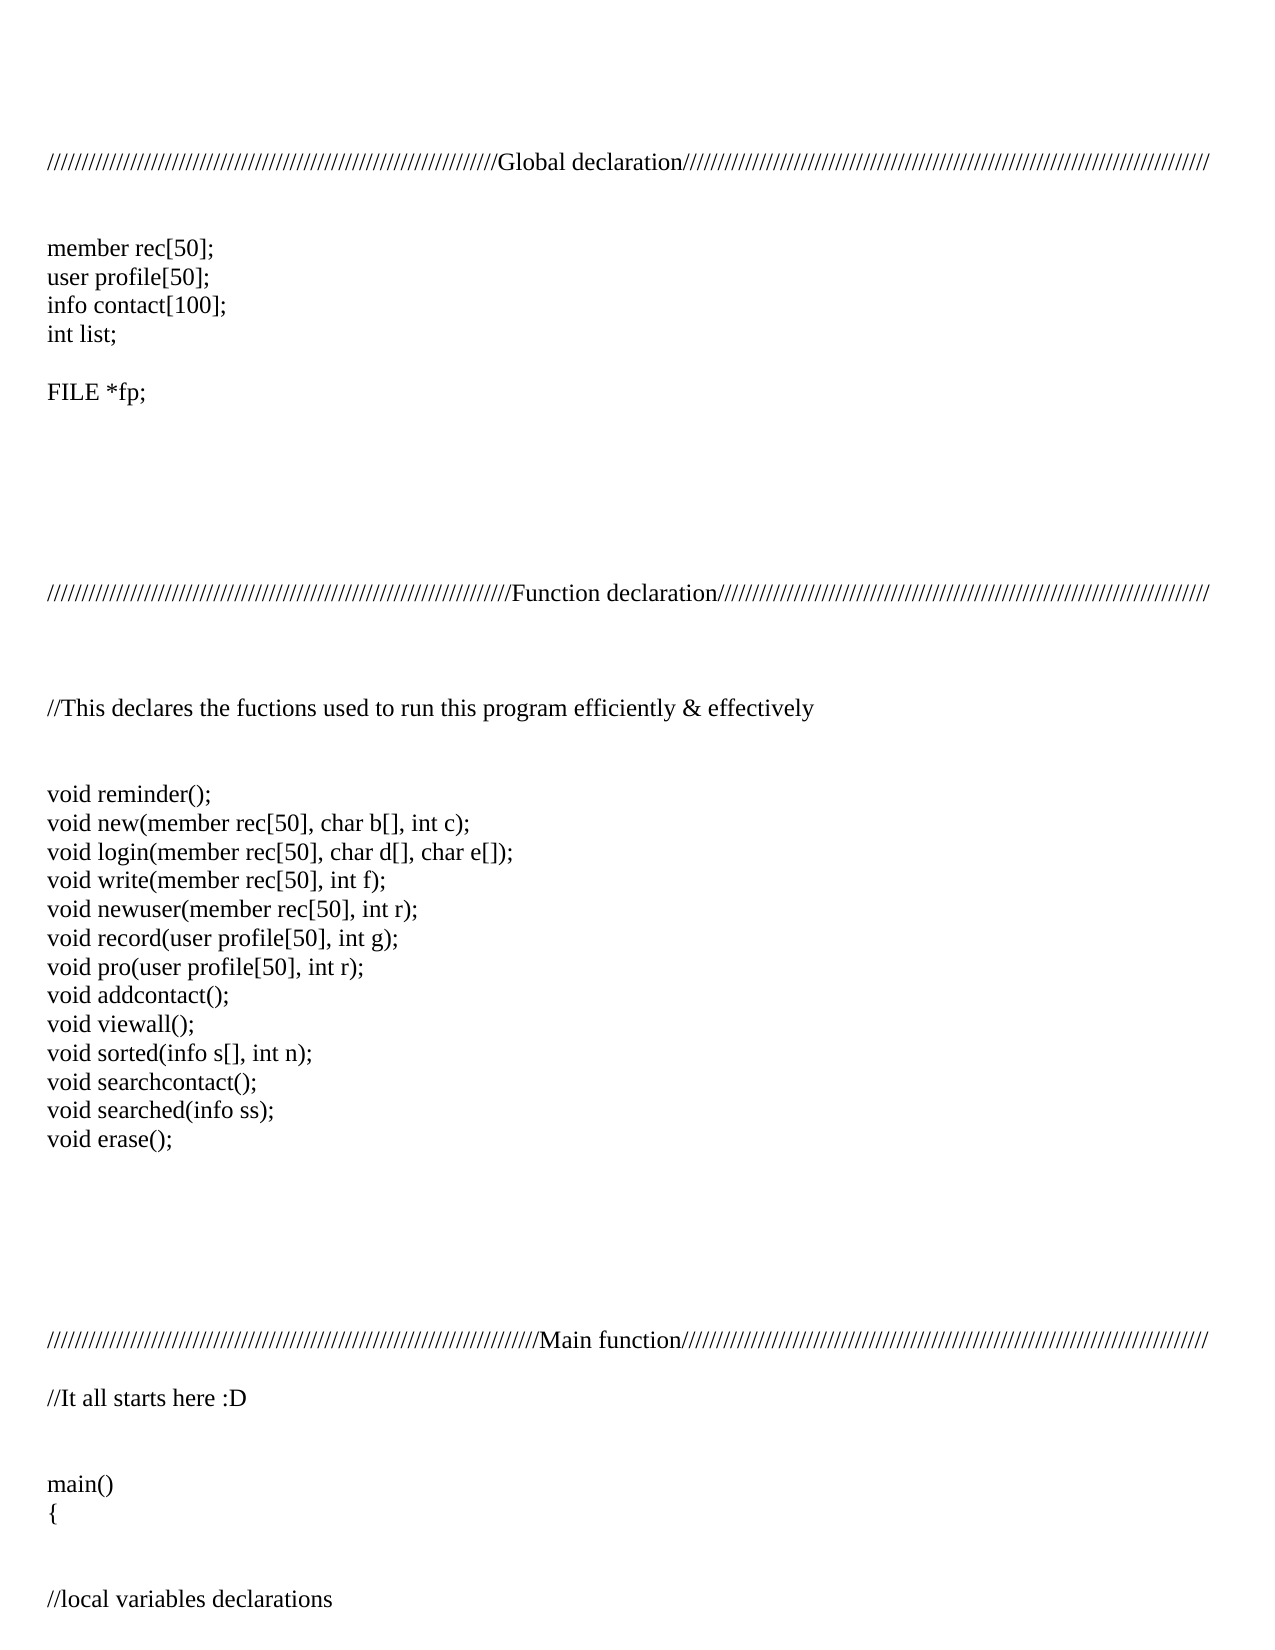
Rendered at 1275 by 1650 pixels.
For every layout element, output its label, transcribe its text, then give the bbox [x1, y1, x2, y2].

text { [47, 1498, 1213, 1527]
text void new(member rec[50], char b[], int c); [47, 808, 1213, 837]
text //It all starts here :D [47, 1383, 1213, 1412]
text void addcontact(); [47, 981, 1213, 1009]
text void viewall(); [47, 1009, 1213, 1038]
text void pro(user profile[50], int r); [47, 952, 1213, 981]
text void searchcontact(); [47, 1067, 1213, 1096]
text void searched(info ss); [47, 1096, 1213, 1124]
text main() [47, 1469, 1213, 1498]
text //This declares the fuctions used to run this program efficiently & effectively [47, 693, 1213, 722]
text ///////////////////////////////////////////////////////////////////////Main function//////////////////////////////////////////////////////////////////////////// [47, 1326, 1213, 1354]
text void login(member rec[50], char d[], char e[]); [47, 837, 1213, 866]
text FILE *fp; [47, 377, 1213, 406]
text void newuser(member rec[50], int r); [47, 894, 1213, 923]
text void sorted(info s[], int n); [47, 1038, 1213, 1067]
text ///////////////////////////////////////////////////////////////////Function declaration/////////////////////////////////////////////////////////////////////// [47, 578, 1213, 607]
text member rec[50]; [47, 233, 1213, 262]
text void erase(); [47, 1124, 1213, 1153]
text int list; [47, 319, 1213, 348]
text //local variables declarations [47, 1584, 1213, 1613]
text /////////////////////////////////////////////////////////////////Global declaration//////////////////////////////////////////////////////////////////////////// [47, 147, 1213, 176]
text void record(user profile[50], int g); [47, 923, 1213, 952]
text void write(member rec[50], int f); [47, 866, 1213, 894]
text void reminder(); [47, 779, 1213, 808]
text info contact[100]; [47, 291, 1213, 319]
text user profile[50]; [47, 262, 1213, 291]
